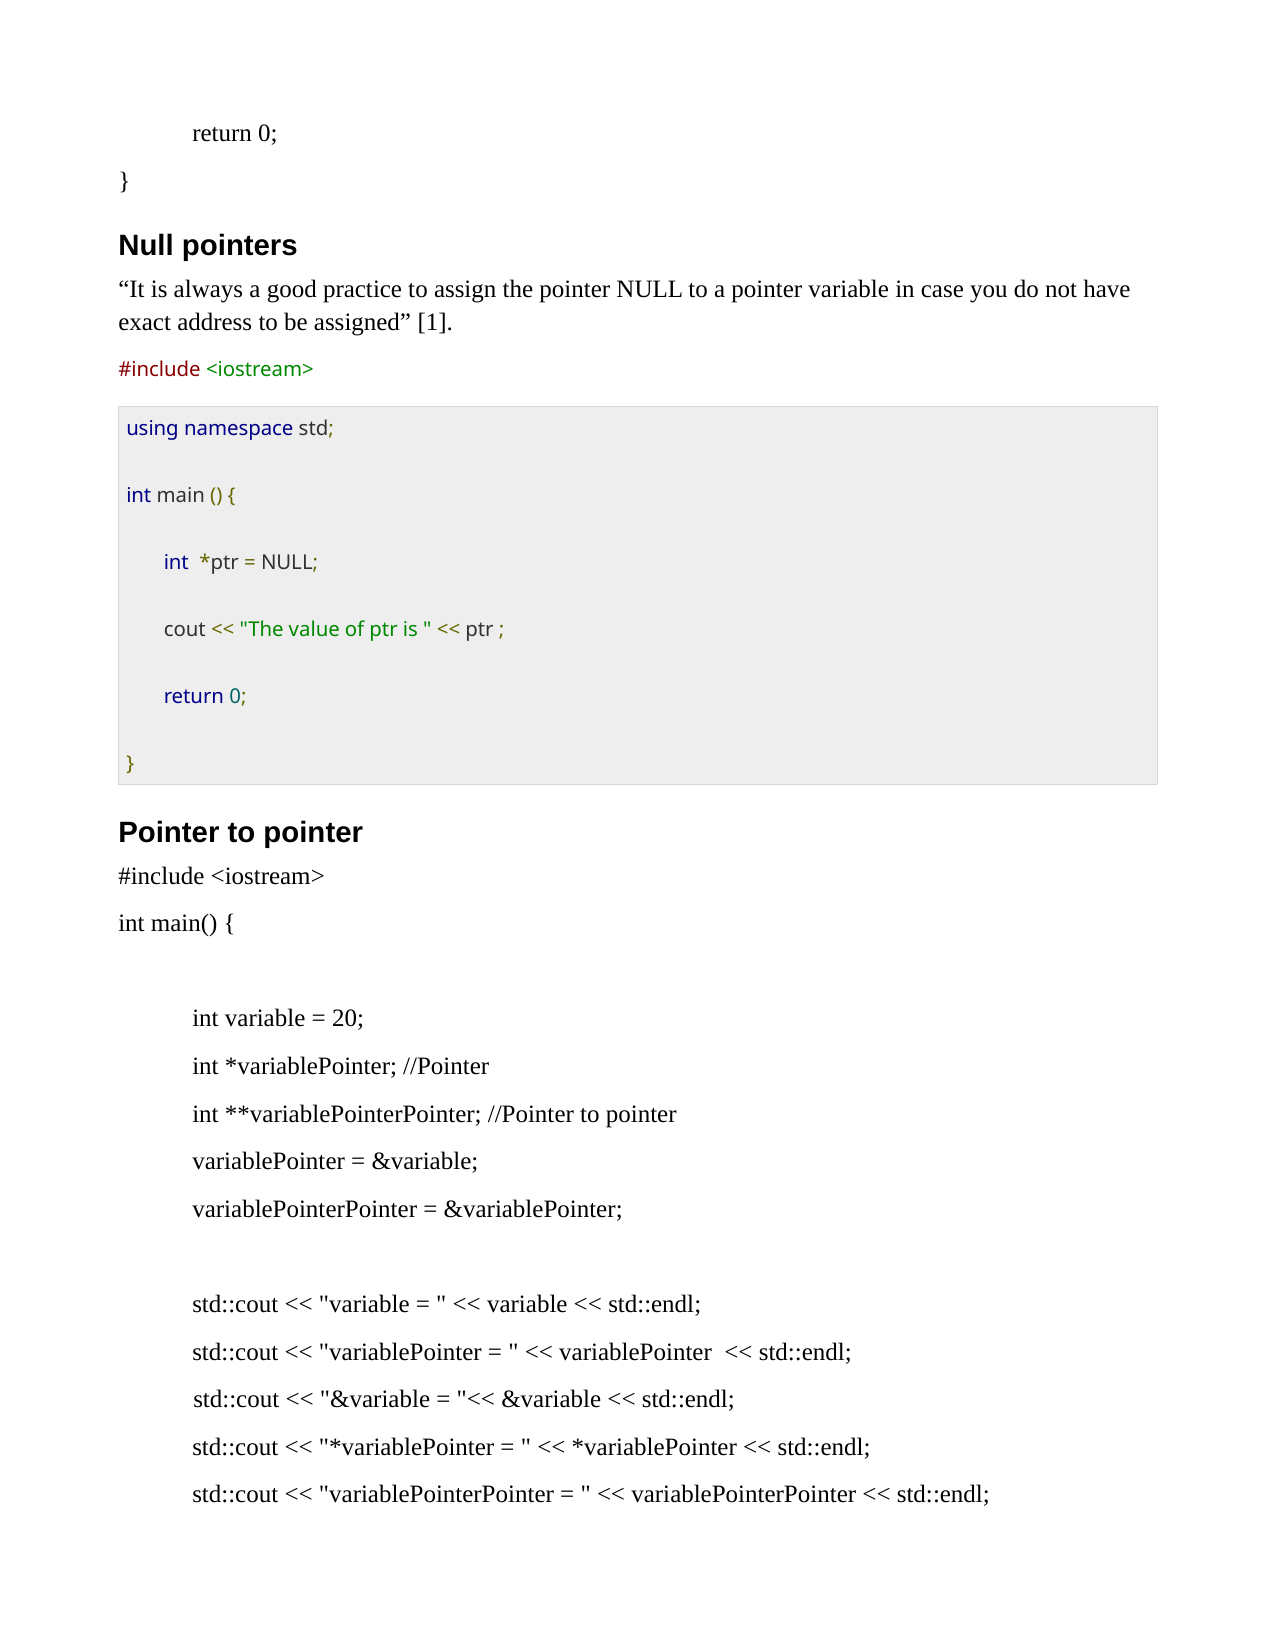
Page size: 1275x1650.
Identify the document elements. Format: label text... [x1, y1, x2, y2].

text “It is always a good practice to assign the pointer NULL to a pointer variable in case you do not have exact address to be assigned” [1]. [118, 274, 1157, 336]
text int variable = 20; [118, 1003, 1157, 1032]
text return 0; [119, 674, 1157, 709]
text #include <iostream> [118, 355, 1157, 382]
text using namespace std; [119, 407, 1157, 442]
text int main() { [118, 908, 1157, 937]
text std::cout << "&variable = "<< &variable << std::endl; [118, 1384, 1157, 1413]
text std::cout << "variablePointerPointer = " << variablePointerPointer << std::endl; [118, 1479, 1157, 1508]
text int **variablePointerPointer; //Pointer to pointer [118, 1099, 1157, 1127]
text std::cout << "*variablePointer = " << *variablePointer << std::endl; [118, 1432, 1157, 1461]
text std::cout << "variablePointer = " << variablePointer << std::endl; [118, 1337, 1157, 1366]
subtitle Pointer to pointer [118, 814, 1157, 848]
text #include <iostream> [118, 861, 1157, 889]
text std::cout << "variable = " << variable << std::endl; [118, 1289, 1157, 1318]
text int *ptr = NULL; [119, 539, 1157, 575]
text } [119, 741, 1157, 784]
text variablePointerPointer = &variablePointer; [118, 1194, 1157, 1223]
text return 0; [118, 118, 1157, 147]
text variablePointer = &variable; [118, 1146, 1157, 1175]
text } [118, 166, 1157, 194]
text int *variablePointer; //Pointer [118, 1051, 1157, 1080]
subtitle Null pointers [118, 228, 1157, 262]
text cout << "The value of ptr is " << ptr ; [119, 607, 1157, 642]
text int main () { [119, 473, 1157, 508]
